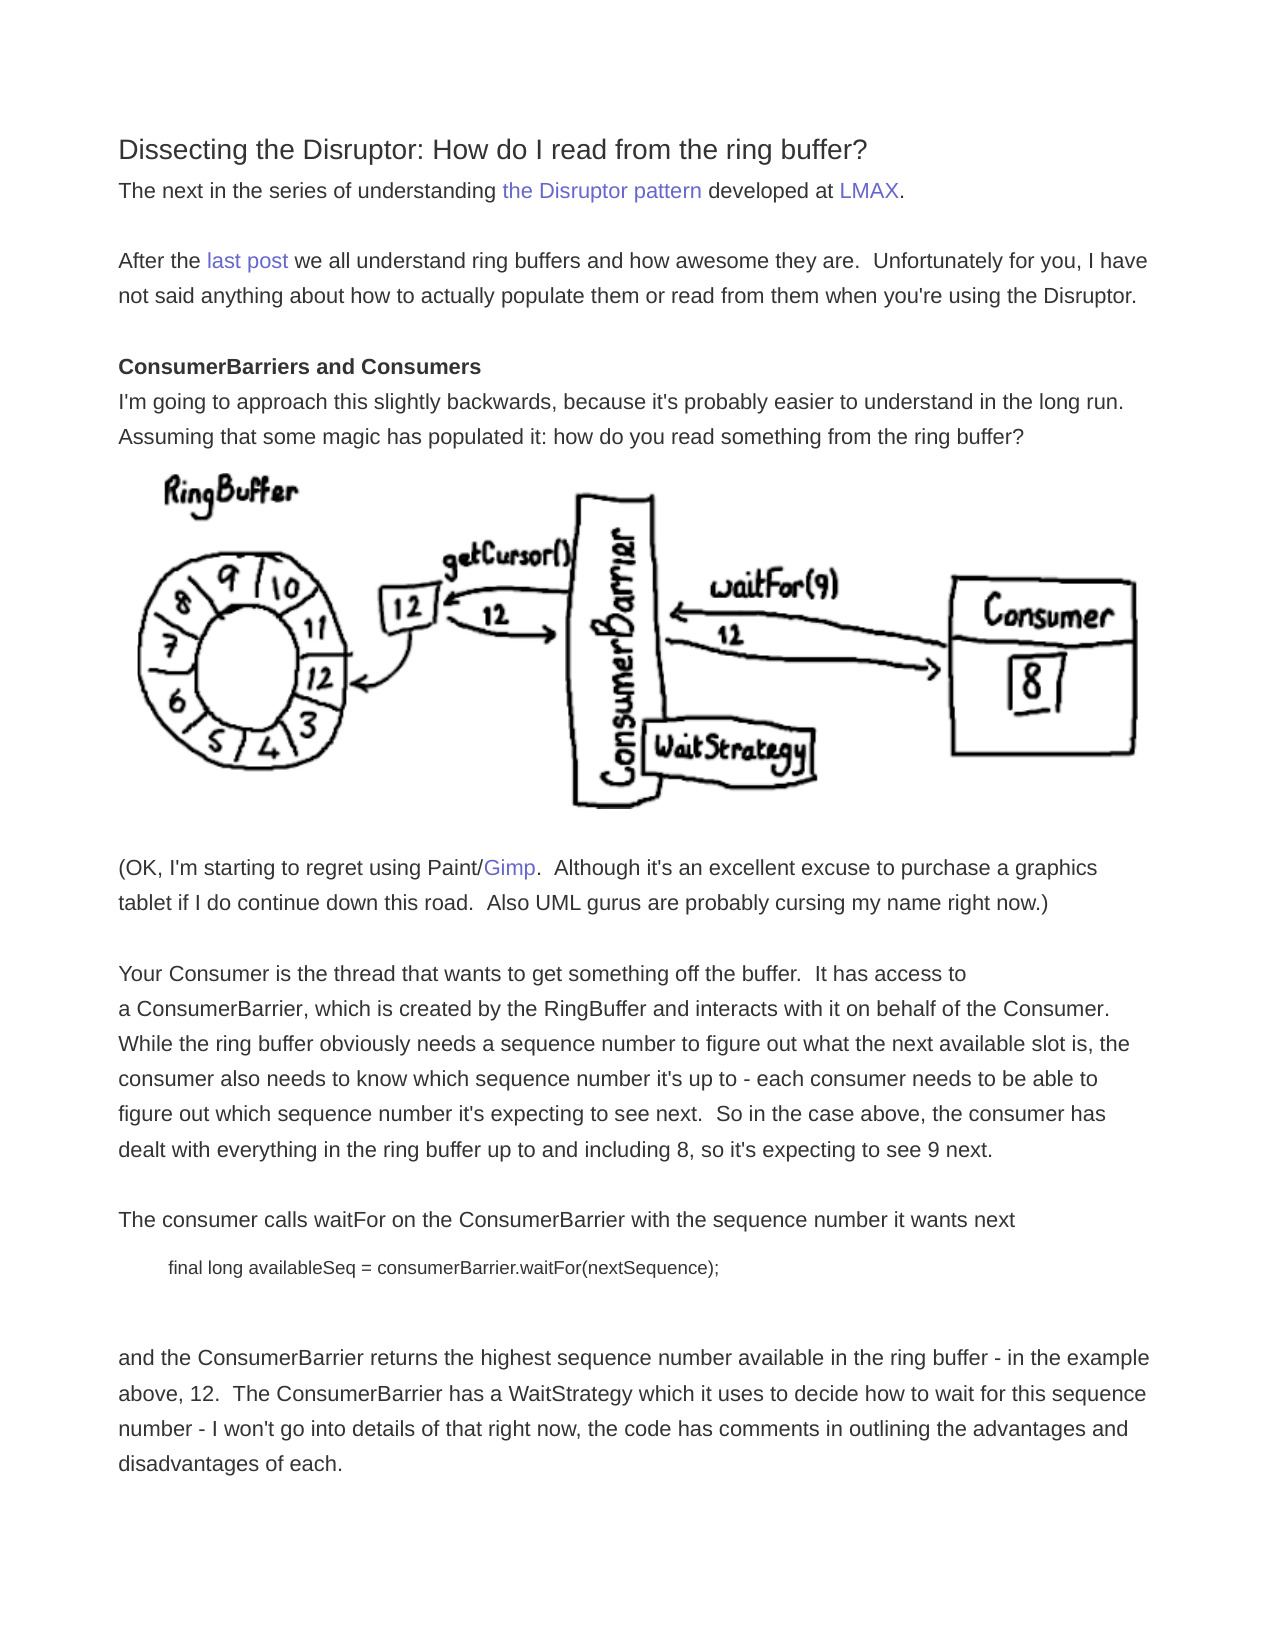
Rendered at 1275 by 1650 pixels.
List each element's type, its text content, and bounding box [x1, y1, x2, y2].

text final long availableSeq = consumerBarrier.waitFor(nextSequence); [118, 1257, 1157, 1281]
subtitle Dissecting the Disruptor: How do I read from the ring buffer? [118, 133, 1157, 165]
text and the ConsumerBarrier returns the highest sequence number available in the ring buffer - in the example above, 12. The ConsumerBarrier has a WaitStrategy which it uses to decide how to wait for this sequence number - I won't go into details of that right now, the code has comments in outlining the advantages and disadvantages of each. [118, 1310, 1157, 1511]
text The next in the series of understanding the Disruptor pattern developed at LMAX. After the last post we all understand ring buffers and how awesome they are. Unfortunately for you, I have not said anything about how to actually populate them or read from them when you're using the Disruptor. ConsumerBarriers and Consumers I'm going to approach this slightly backwards, because it's probably easier to understand in the long run. Assuming that some magic has populated it: how do you read something from the ring buffer? [118, 178, 1157, 449]
picture [137, 473, 1138, 809]
text (OK, I'm starting to regret using Paint/Gimp. Although it's an excellent excuse to purchase a graphics tablet if I do continue down this road. Also UML gurus are probably cursing my name right now.) Your Consumer is the thread that wants to get something off the buffer. It has access to a ConsumerBarrier, which is created by the RingBuffer and interacts with it on behalf of the Consumer. While the ring buffer obviously needs a sequence number to figure out what the next available slot is, the consumer also needs to know which sequence number it's up to - each consumer needs to be able to figure out which sequence number it's expecting to see next. So in the case above, the consumer has dealt with everything in the ring buffer up to and including 8, so it's expecting to see 9 next. The consumer calls waitFor on the ConsumerBarrier with the sequence number it wants next [118, 820, 1157, 1232]
